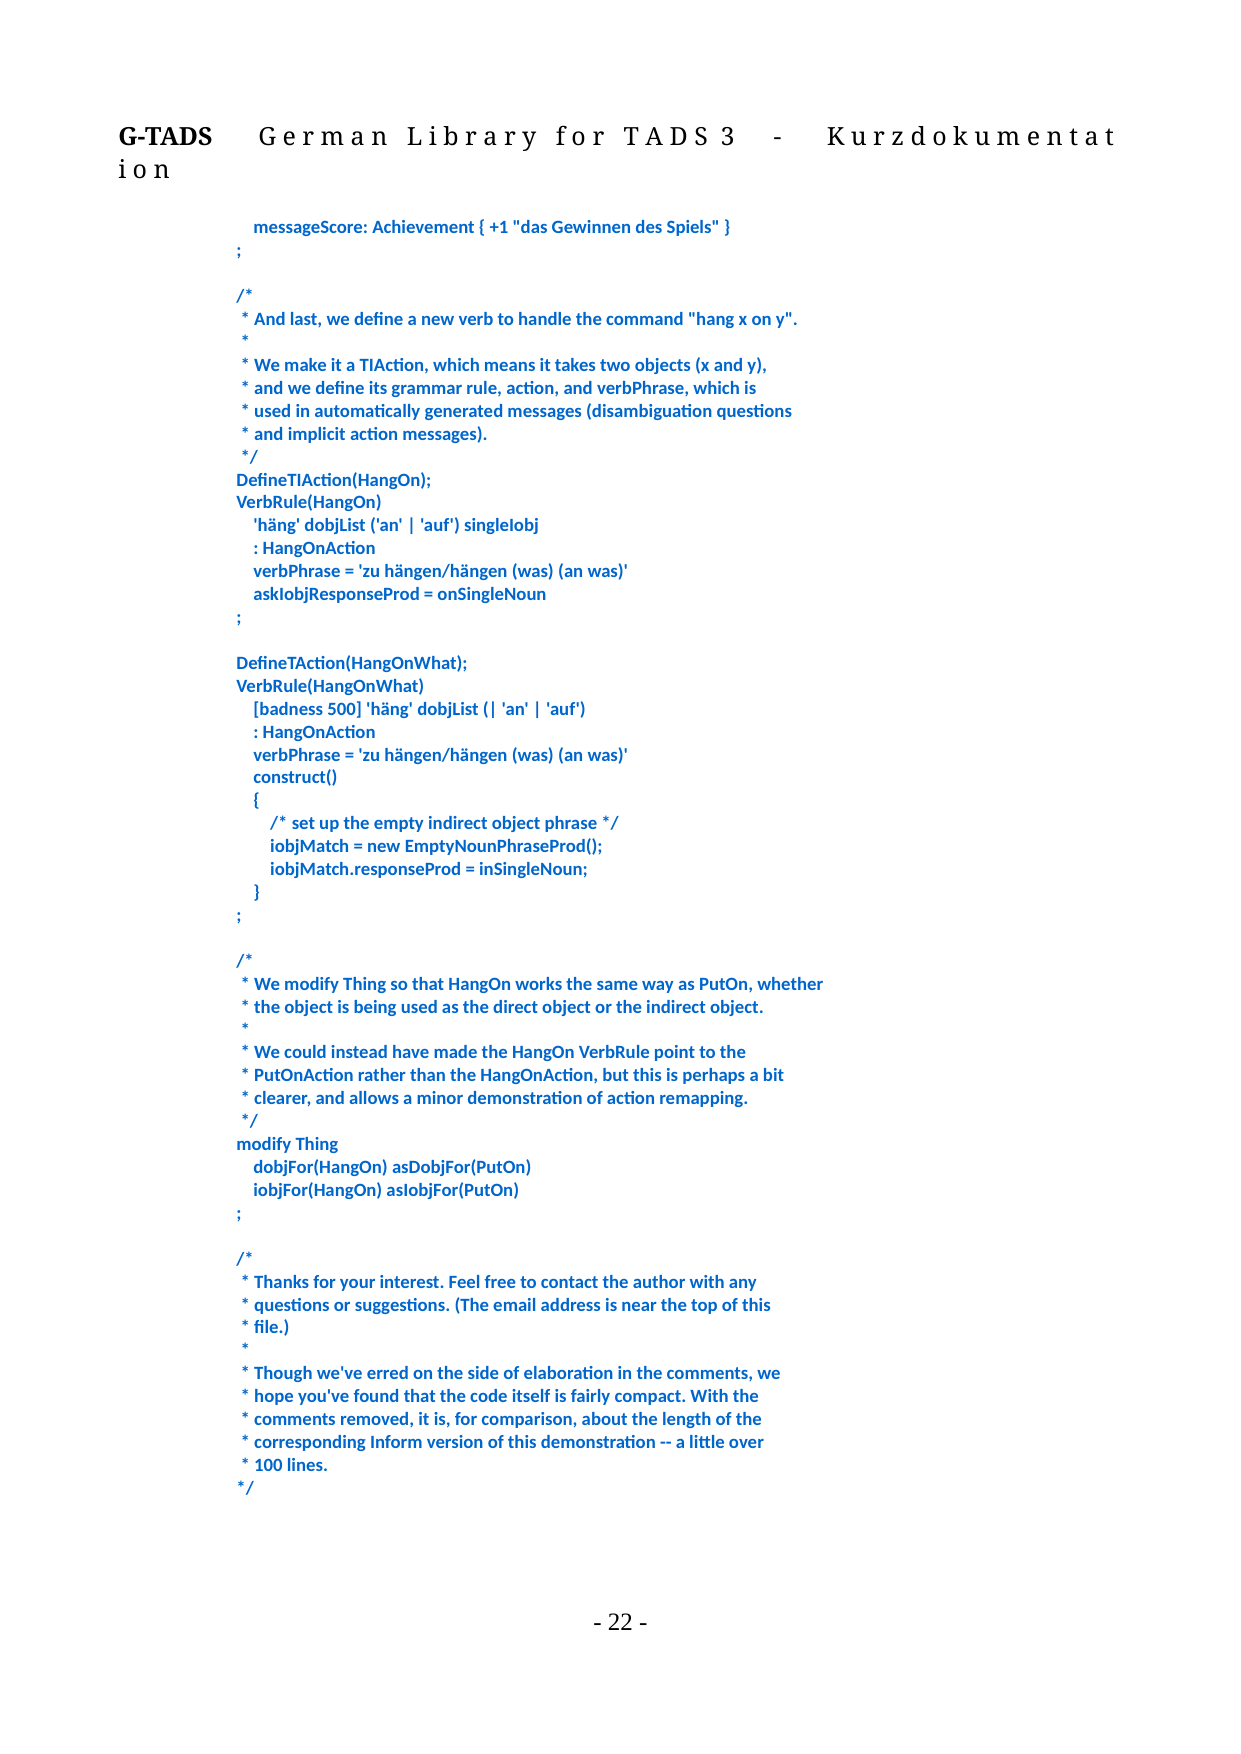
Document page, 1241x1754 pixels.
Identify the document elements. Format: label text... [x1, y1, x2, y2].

text ; [236, 239, 1122, 262]
text * comments removed, it is, for comparison, about the length of the [236, 1407, 1122, 1430]
text /* [236, 949, 1122, 972]
text iobjFor(HangOn) asIobjFor(PutOn) [236, 1178, 1122, 1201]
text VerbRule(HangOnWhat) [236, 674, 1122, 697]
text DefineTAction(HangOnWhat); [236, 651, 1122, 674]
text [badness 500] 'häng' dobjList (| 'an' | 'auf') [236, 697, 1122, 720]
text { [236, 789, 1122, 812]
text 'häng' dobjList ('an' | 'auf') singleIobj [236, 514, 1122, 537]
text */ [236, 1109, 1122, 1132]
text verbPhrase = 'zu hängen/hängen (was) (an was)' [236, 559, 1122, 582]
text iobjMatch.responseProd = inSingleNoun; [236, 857, 1122, 880]
text * We could instead have made the HangOn VerbRule point to the [236, 1041, 1122, 1064]
text * And last, we define a new verb to handle the command "hang x on y". [236, 307, 1122, 330]
text ; [236, 605, 1122, 628]
text /* set up the empty indirect object phrase */ [236, 812, 1122, 834]
text * used in automatically generated messages (disambiguation questions [236, 399, 1122, 422]
text * file.) [236, 1316, 1122, 1339]
text */ [236, 1476, 1122, 1499]
text * hope you've found that the code itself is fairly compact. With the [236, 1384, 1122, 1407]
text DefineTIAction(HangOn); [236, 468, 1122, 491]
text * We make it a TIAction, which means it takes two objects (x and y), [236, 353, 1122, 376]
text verbPhrase = 'zu hängen/hängen (was) (an was)' [236, 743, 1122, 766]
text : HangOnAction [236, 537, 1122, 559]
text * [236, 1339, 1122, 1362]
text messageScore: Achievement { +1 "das Gewinnen des Spiels" } [236, 216, 1122, 239]
text askIobjResponseProd = onSingleNoun [236, 582, 1122, 605]
text dobjFor(HangOn) asDobjFor(PutOn) [236, 1155, 1122, 1178]
text * clearer, and allows a minor demonstration of action remapping. [236, 1087, 1122, 1109]
text * [236, 330, 1122, 353]
text /* [236, 1247, 1122, 1270]
text * Though we've erred on the side of elaboration in the comments, we [236, 1362, 1122, 1384]
text * and we define its grammar rule, action, and verbPhrase, which is [236, 376, 1122, 399]
text iobjMatch = new EmptyNounPhraseProd(); [236, 834, 1122, 857]
text /* [236, 284, 1122, 307]
text * Thanks for your interest. Feel free to contact the author with any [236, 1270, 1122, 1293]
text * the object is being used as the direct object or the indirect object. [236, 995, 1122, 1018]
text : HangOnAction [236, 720, 1122, 743]
text } [236, 880, 1122, 903]
text * 100 lines. [236, 1453, 1122, 1476]
text construct() [236, 766, 1122, 789]
text VerbRule(HangOn) [236, 491, 1122, 514]
text * and implicit action messages). [236, 422, 1122, 445]
text * PutOnAction rather than the HangOnAction, but this is perhaps a bit [236, 1064, 1122, 1087]
text */ [236, 445, 1122, 468]
text * corresponding Inform version of this demonstration -- a little over [236, 1430, 1122, 1453]
text modify Thing [236, 1132, 1122, 1155]
text * We modify Thing so that HangOn works the same way as PutOn, whether [236, 972, 1122, 995]
text ; [236, 1201, 1122, 1224]
text * [236, 1018, 1122, 1041]
text ; [236, 903, 1122, 926]
text * questions or suggestions. (The email address is near the top of this [236, 1293, 1122, 1316]
